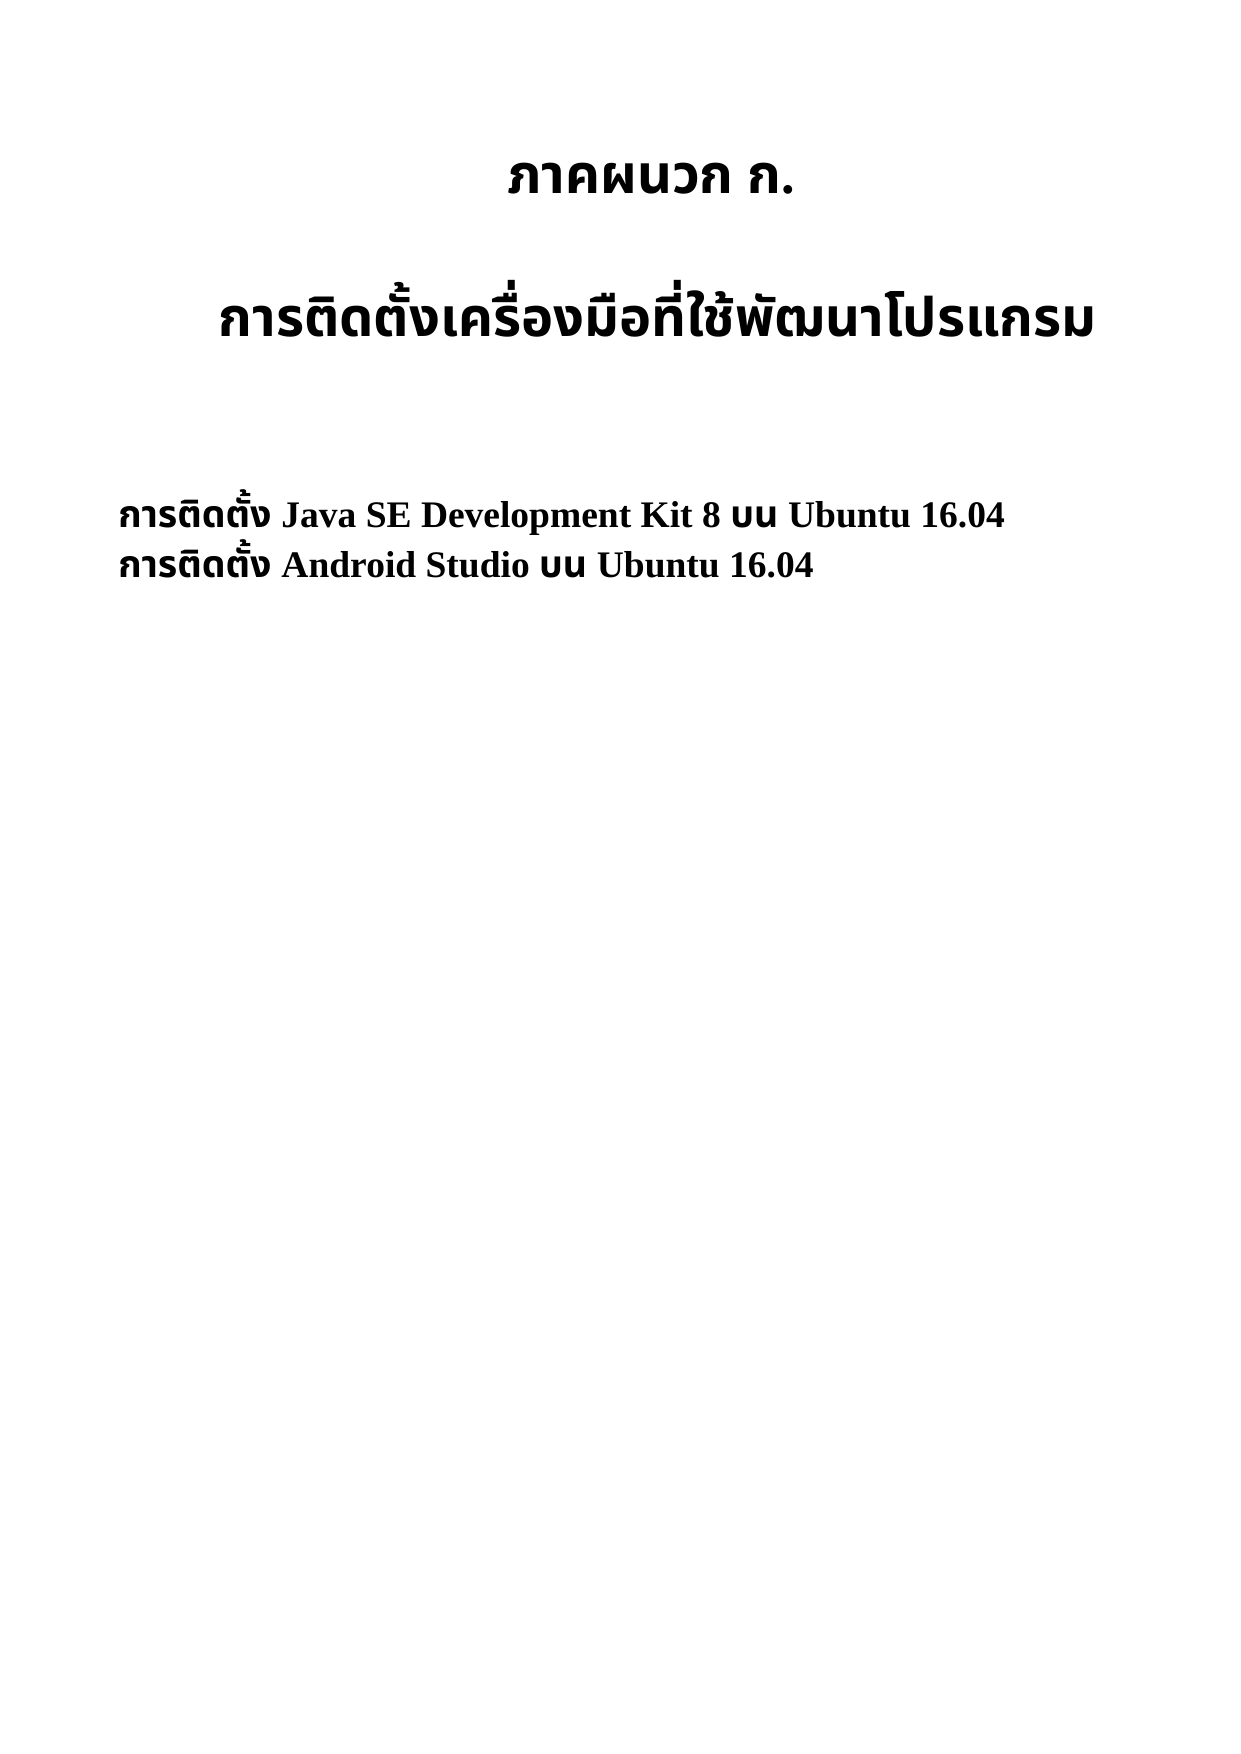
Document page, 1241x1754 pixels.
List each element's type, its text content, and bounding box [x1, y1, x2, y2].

list ภาคผนวก ก. [156, 143, 1122, 216]
text การติดตั้ง Java SE Development Kit 8 บน Ubuntu 16.04 [118, 492, 1122, 542]
text การติดตั้ง Android Studio บน Ubuntu 16.04 [118, 542, 1122, 592]
list การติดตั้งเครื่องมือที่ใช้พัฒนาโปรแกรม [156, 288, 1122, 359]
